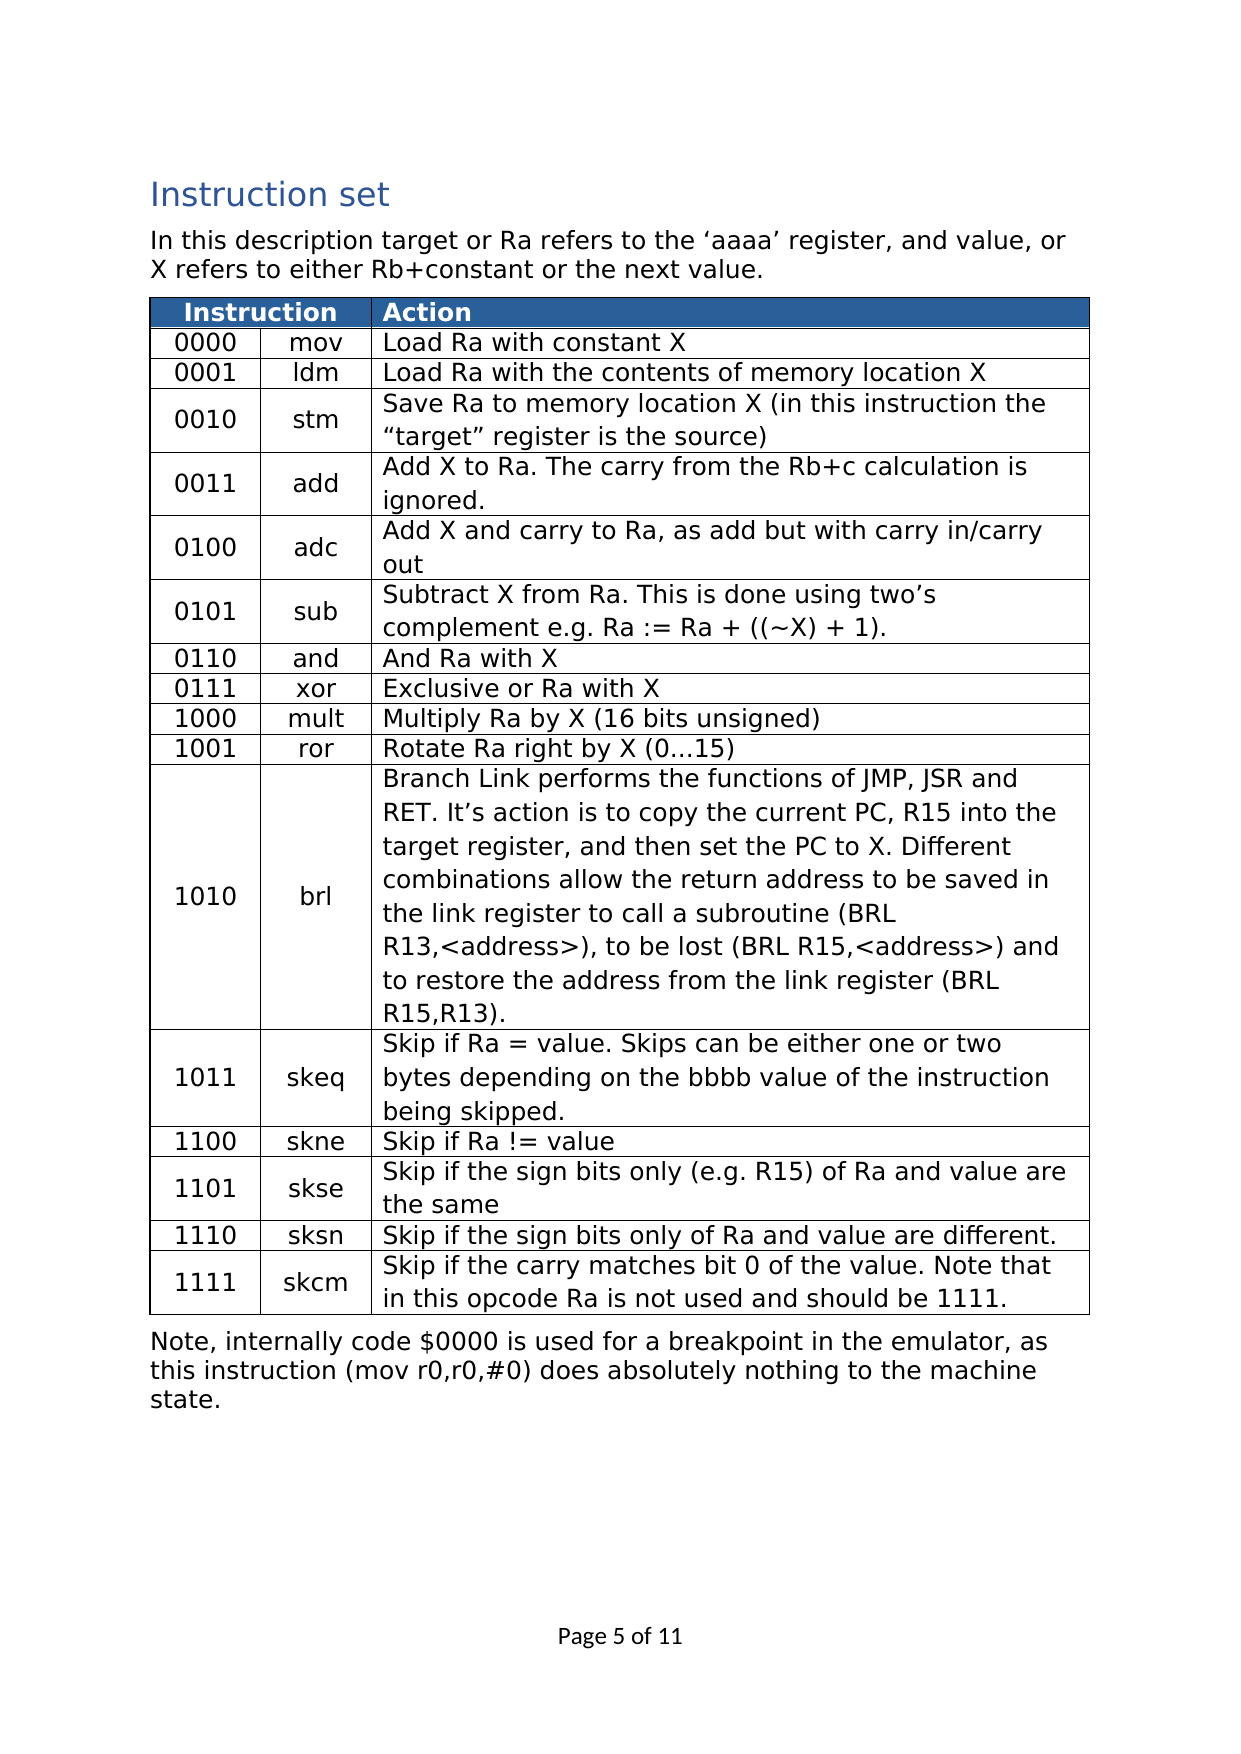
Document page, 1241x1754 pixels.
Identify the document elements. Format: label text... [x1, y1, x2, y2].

table_cell Exclusive or Ra with X [372, 674, 1089, 703]
table_cell 0111 [151, 674, 260, 703]
table_header Action [372, 298, 1089, 327]
table_cell skcm [261, 1251, 371, 1314]
table_cell Skip if the sign bits only of Ra and value are different. [372, 1221, 1089, 1250]
table_cell And Ra with X [372, 644, 1089, 673]
table_cell mult [261, 704, 371, 733]
table_cell 1100 [151, 1127, 260, 1156]
table_header Instruction [151, 298, 371, 327]
table_cell Add X to Ra. The carry from the Rb+c calculation is ignored. [372, 453, 1089, 515]
table_cell Multiply Ra by X (16 bits unsigned) [372, 704, 1089, 733]
table_cell 1000 [151, 704, 260, 733]
table_cell brl [261, 765, 371, 1029]
table_cell Save Ra to memory location X (in this instruction the “target” register is the source) [372, 389, 1089, 452]
table_cell 1001 [151, 735, 260, 764]
table_cell Branch Link performs the functions of JMP, JSR and RET. It’s action is to copy the current PC, R15 into the target register, and then set the PC to X. Different combinations allow the return address to be saved in the link register to call a subroutine (BRL R13,<address>), to be lost (BRL R15,<address>) and to restore the address from the link register (BRL R15,R13). [372, 765, 1089, 1029]
table_cell skse [261, 1157, 371, 1220]
table_cell 0001 [151, 359, 260, 388]
table_cell 0000 [151, 329, 260, 358]
table_cell skeq [261, 1030, 371, 1126]
table_cell 1011 [151, 1030, 260, 1126]
table_cell sksn [261, 1221, 371, 1250]
text In this description target or Ra refers to the ‘aaaa’ register, and value, or X refers to either Rb+constant or the next value. [150, 226, 1090, 285]
text Note, internally code $0000 is used for a breakpoint in the emulator, as this instruction (mov r0,r0,#0) does absolutely nothing to the machine state. [150, 1327, 1090, 1415]
table_cell sub [261, 580, 371, 643]
table_cell Load Ra with the contents of memory location X [372, 359, 1089, 388]
table_cell 0110 [151, 644, 260, 673]
table_cell 1010 [151, 765, 260, 1029]
table_cell add [261, 453, 371, 515]
table_cell Skip if the carry matches bit 0 of the value. Note that in this opcode Ra is not used and should be 1111. [372, 1251, 1089, 1314]
table_cell 0010 [151, 389, 260, 452]
table_cell 0101 [151, 580, 260, 643]
subtitle Instruction set [150, 175, 1090, 214]
table_cell 0100 [151, 516, 260, 579]
table_cell Add X and carry to Ra, as add but with carry in/carry out [372, 516, 1089, 579]
table_cell Skip if Ra = value. Skips can be either one or two bytes depending on the bbbb value of the instruction being skipped. [372, 1030, 1089, 1126]
table_cell stm [261, 389, 371, 452]
table_cell Subtract X from Ra. This is done using two’s complement e.g. Ra := Ra + ((~X) + 1). [372, 580, 1089, 643]
table_cell Skip if the sign bits only (e.g. R15) of Ra and value are the same [372, 1157, 1089, 1220]
table_cell Skip if Ra != value [372, 1127, 1089, 1156]
table_cell 1111 [151, 1251, 260, 1314]
table_cell and [261, 644, 371, 673]
table_cell xor [261, 674, 371, 703]
table_cell 1110 [151, 1221, 260, 1250]
table_cell 0011 [151, 453, 260, 515]
table_cell 1101 [151, 1157, 260, 1220]
table_cell ldm [261, 359, 371, 388]
table_cell skne [261, 1127, 371, 1156]
table_cell Load Ra with constant X [372, 329, 1089, 358]
table_cell Rotate Ra right by X (0...15) [372, 735, 1089, 764]
table_cell adc [261, 516, 371, 579]
table_cell ror [261, 735, 371, 764]
table_cell mov [261, 329, 371, 358]
